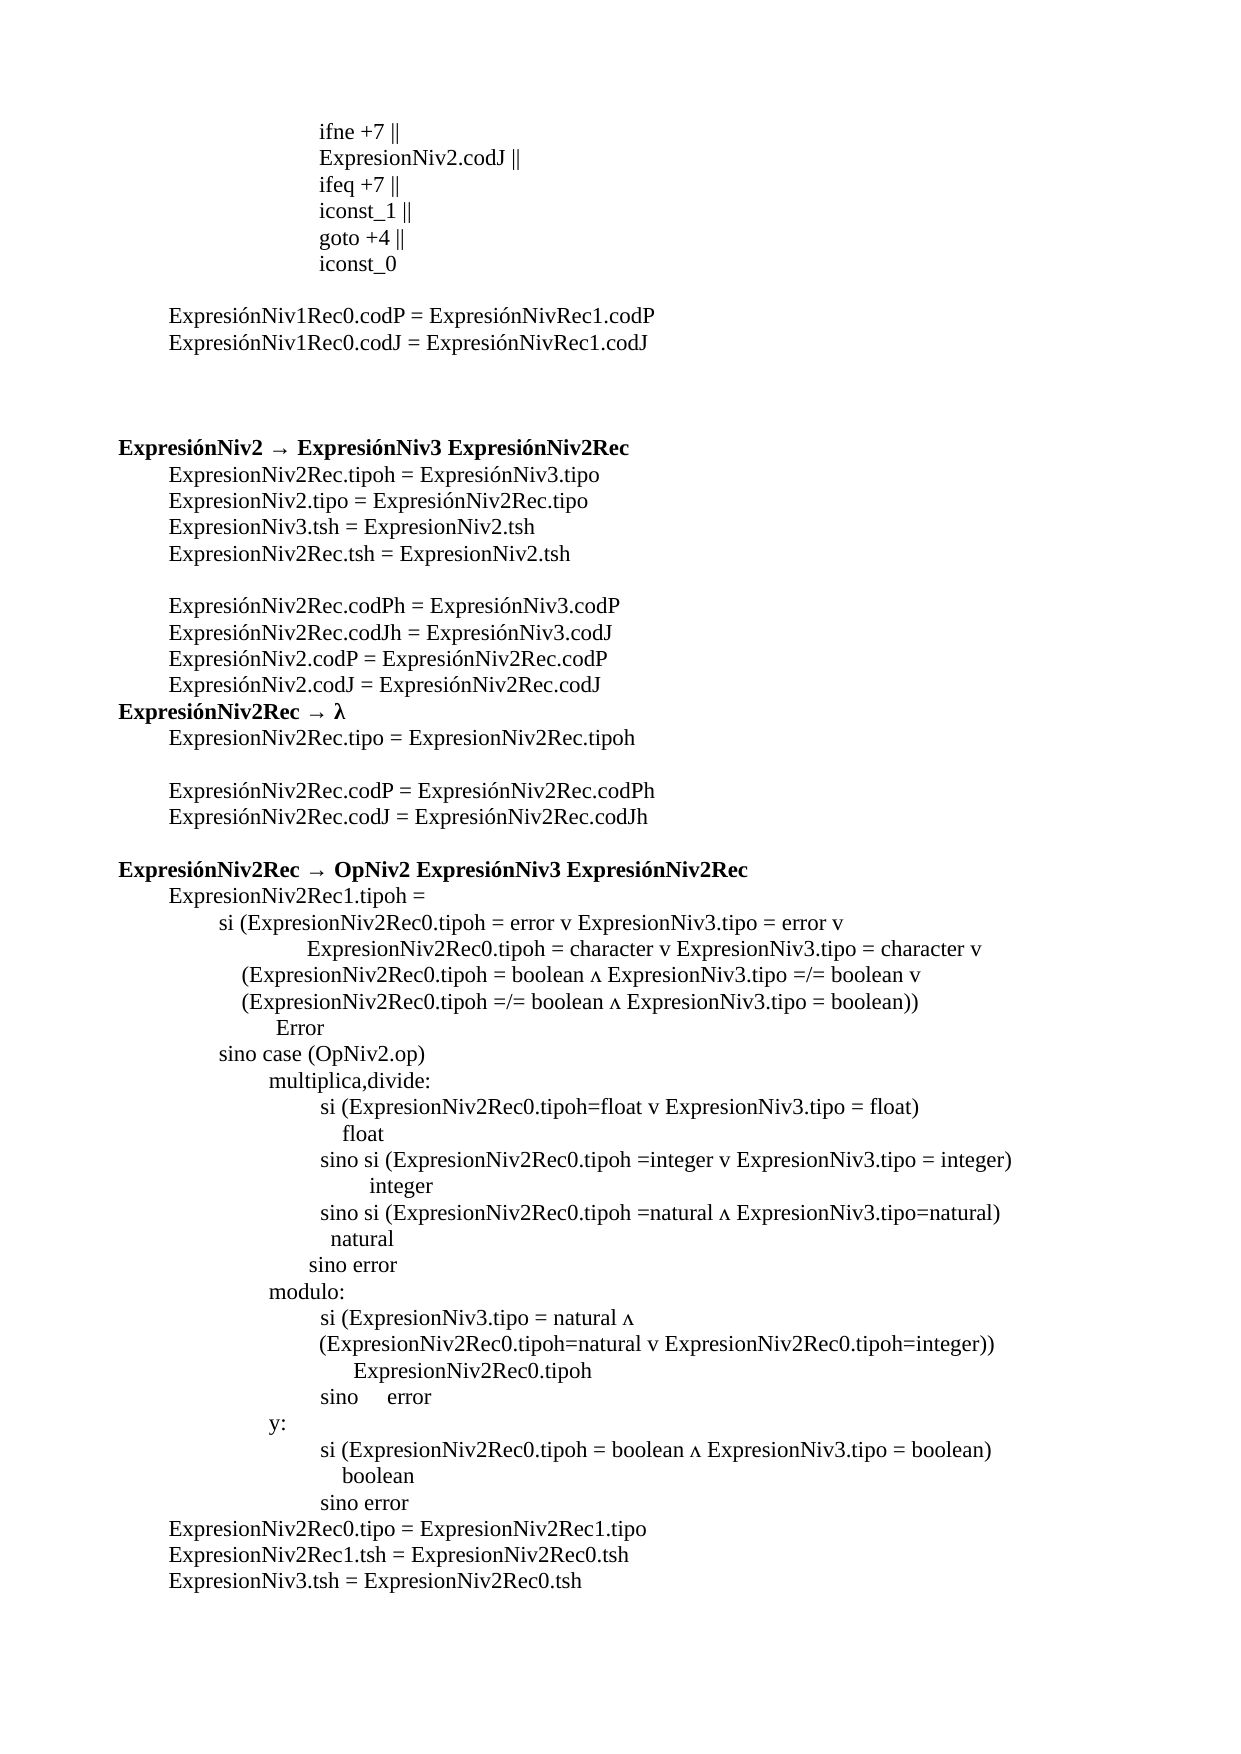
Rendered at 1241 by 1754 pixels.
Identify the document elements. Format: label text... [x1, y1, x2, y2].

text ExpresionNiv2.tipo = ExpresiónNiv2Rec.tipo [118, 487, 1122, 513]
text ExpresionNiv2Rec0.tipoh = character v ExpresionNiv3.tipo = character v [118, 935, 1122, 961]
text ExpresionNiv2Rec.tipoh = ExpresiónNiv3.tipo [118, 461, 1122, 487]
text iconst_1 || [118, 197, 1122, 223]
text ExpresiónNiv2.codP = ExpresiónNiv2Rec.codP [118, 645, 1122, 672]
text goto +4 || [118, 223, 1122, 250]
text ExpresiónNiv2Rec → OpNiv2 ExpresiónNiv3 ExpresiónNiv2Rec [118, 856, 1122, 882]
text si (ExpresionNiv2Rec0.tipoh = boolean ᴧ ExpresionNiv3.tipo = boolean) [118, 1436, 1122, 1462]
text si (ExpresionNiv2Rec0.tipoh = error v ExpresionNiv3.tipo = error v [118, 909, 1122, 935]
text ExpresionNiv2Rec1.tsh = ExpresionNiv2Rec0.tsh [118, 1541, 1122, 1568]
text ExpresionNiv3.tsh = ExpresionNiv2.tsh [118, 513, 1122, 540]
text sino case (OpNiv2.op) [118, 1041, 1122, 1067]
text natural [118, 1225, 1122, 1251]
text sino error [118, 1488, 1122, 1515]
text ExpresionNiv2Rec0.tipoh [118, 1357, 1122, 1383]
text ExpresionNiv2Rec0.tipo = ExpresionNiv2Rec1.tipo [118, 1515, 1122, 1541]
text ExpresiónNiv2Rec.codJh = ExpresiónNiv3.codJ [118, 619, 1122, 645]
text float [118, 1119, 1122, 1146]
text ExpresiónNiv1Rec0.codP = ExpresiónNivRec1.codP [118, 303, 1122, 329]
text si (ExpresionNiv3.tipo = natural ᴧ [118, 1304, 1122, 1330]
text ExpresiónNiv1Rec0.codJ = ExpresiónNivRec1.codJ [118, 329, 1122, 355]
text (ExpresionNiv2Rec0.tipoh =/= boolean ᴧ ExpresionNiv3.tipo = boolean)) [118, 988, 1122, 1014]
text ExpresiónNiv2.codJ = ExpresiónNiv2Rec.codJ [118, 672, 1122, 698]
text Error [118, 1014, 1122, 1041]
text sino si (ExpresionNiv2Rec0.tipoh =natural ᴧ ExpresionNiv3.tipo=natural) [118, 1199, 1122, 1225]
text ExpresionNiv2Rec.tipo = ExpresionNiv2Rec.tipoh [118, 724, 1122, 751]
text ExpresionNiv2.codJ || [118, 144, 1122, 171]
text ExpresionNiv3.tsh = ExpresionNiv2Rec0.tsh [118, 1568, 1122, 1594]
text ExpresiónNiv2 → ExpresiónNiv3 ExpresiónNiv2Rec [118, 434, 1122, 461]
text sino error [118, 1251, 1122, 1278]
text ifeq +7 || [118, 171, 1122, 197]
text ExpresionNiv2Rec.tsh = ExpresionNiv2.tsh [118, 540, 1122, 566]
text modulo: [118, 1278, 1122, 1304]
text ExpresiónNiv2Rec.codP = ExpresiónNiv2Rec.codPh [118, 777, 1122, 803]
text ExpresiónNiv2Rec → λ [118, 698, 1122, 724]
text ifne +7 || [118, 118, 1122, 144]
text boolean [118, 1462, 1122, 1488]
text ExpresiónNiv2Rec.codPh = ExpresiónNiv3.codP [118, 592, 1122, 619]
text ExpresionNiv2Rec1.tipoh = [118, 882, 1122, 909]
text sino error [118, 1383, 1122, 1409]
text integer [118, 1172, 1122, 1199]
text iconst_0 [118, 250, 1122, 276]
text ExpresiónNiv2Rec.codJ = ExpresiónNiv2Rec.codJh [118, 803, 1122, 830]
text si (ExpresionNiv2Rec0.tipoh=float v ExpresionNiv3.tipo = float) [118, 1093, 1122, 1119]
text (ExpresionNiv2Rec0.tipoh = boolean ᴧ ExpresionNiv3.tipo =/= boolean v [118, 961, 1122, 988]
text multiplica,divide: [118, 1067, 1122, 1093]
text y: [118, 1409, 1122, 1436]
text (ExpresionNiv2Rec0.tipoh=natural v ExpresionNiv2Rec0.tipoh=integer)) [118, 1330, 1122, 1357]
text sino si (ExpresionNiv2Rec0.tipoh =integer v ExpresionNiv3.tipo = integer) [118, 1146, 1122, 1172]
